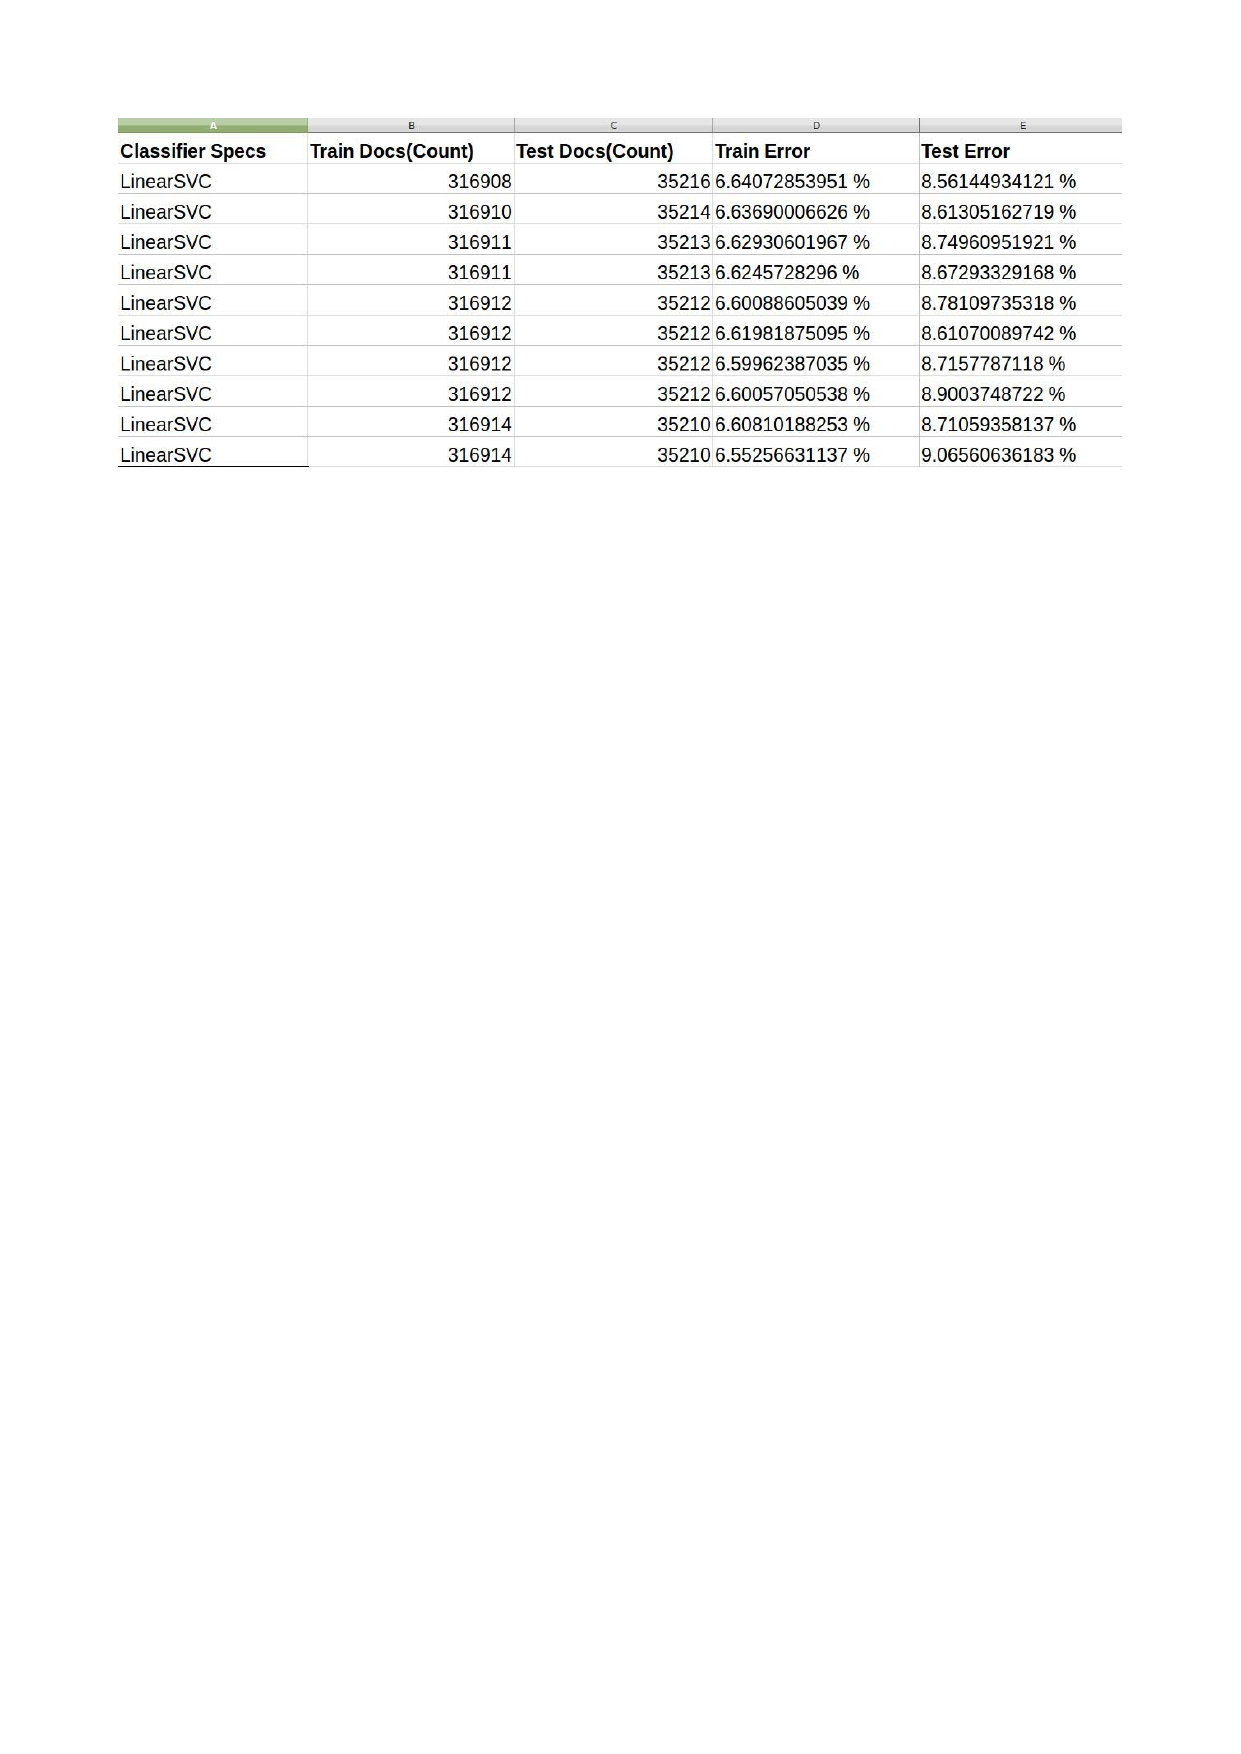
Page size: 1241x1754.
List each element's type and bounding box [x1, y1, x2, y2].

picture [118, 118, 1123, 467]
